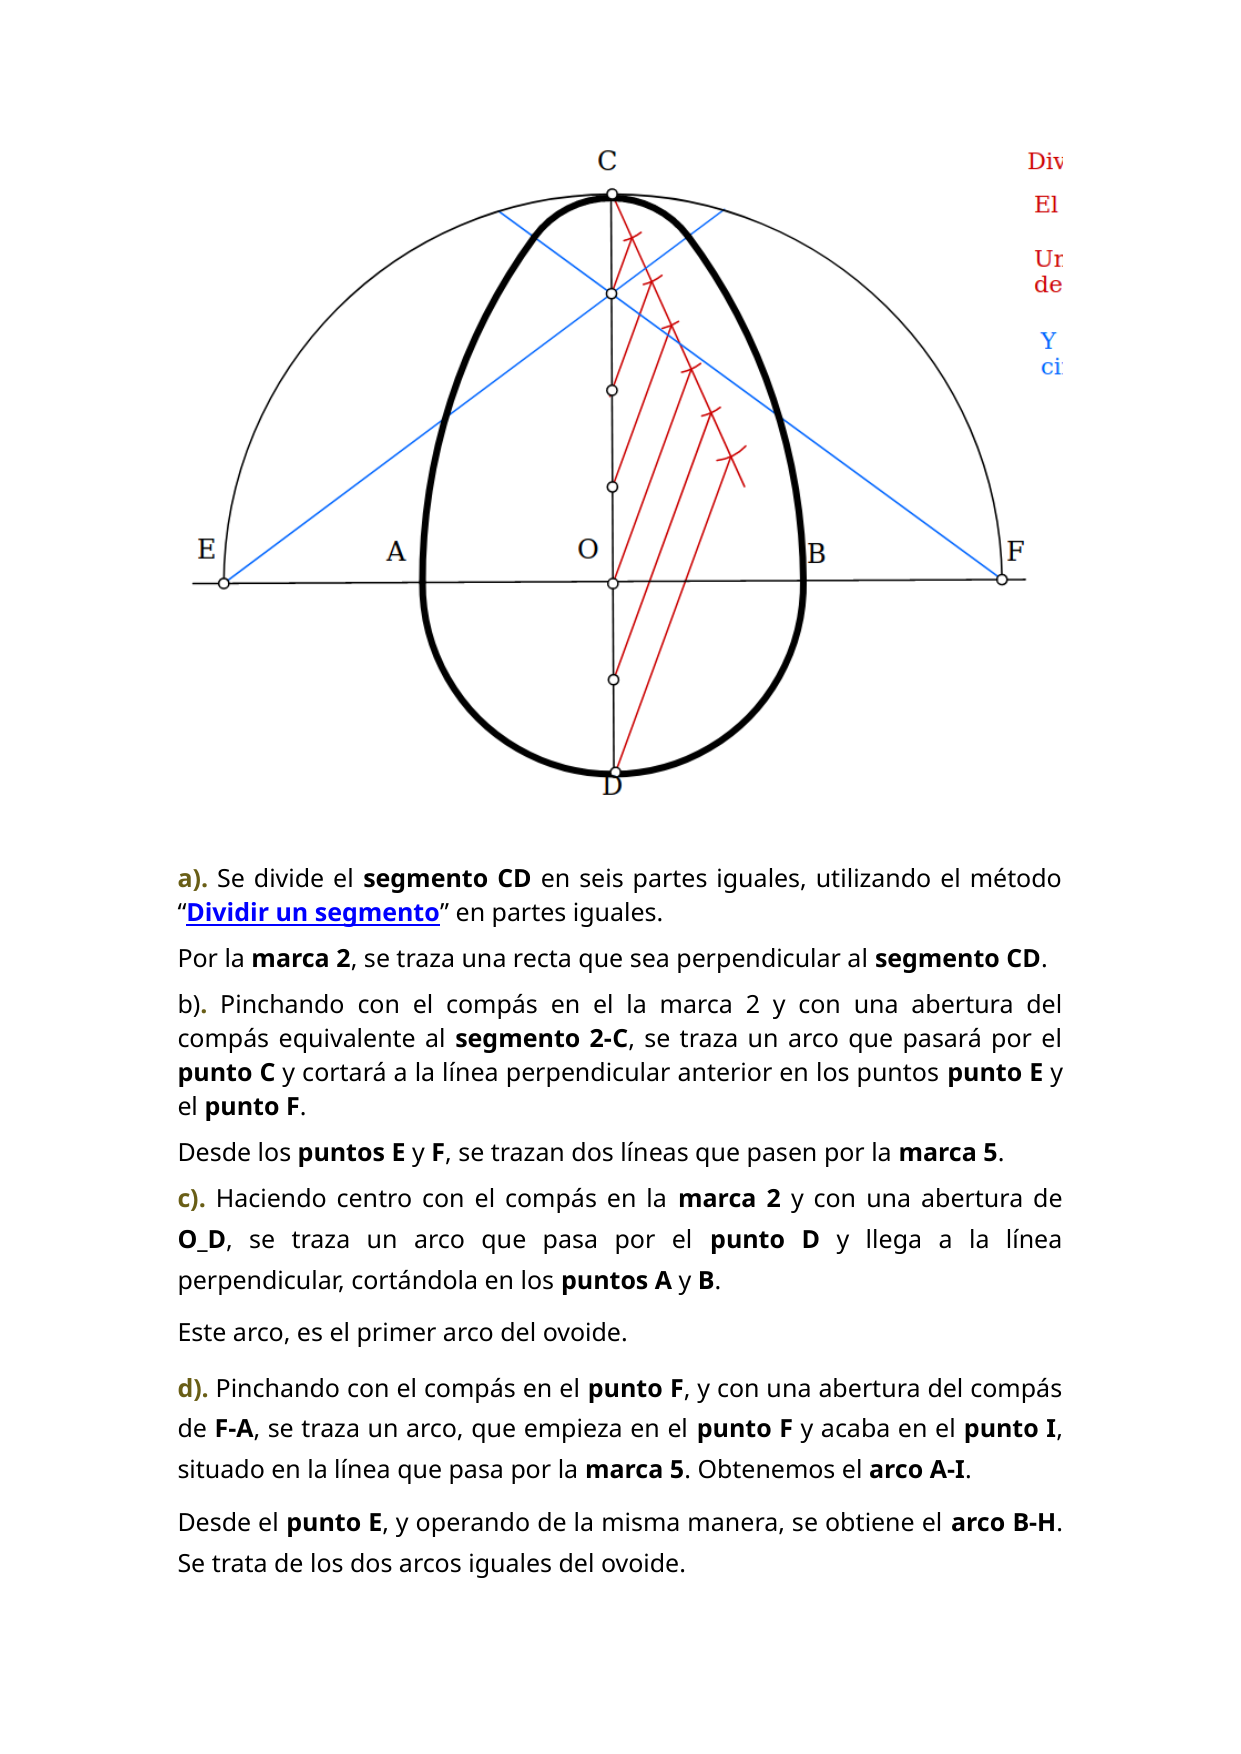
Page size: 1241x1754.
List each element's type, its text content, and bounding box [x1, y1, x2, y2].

text c). Haciendo centro con el compás en la marca 2 y con una abertura de O_D, se traza un arco que pasa por el punto D y llega a la línea perpendicular, cortándola en los puntos A y B. [177, 1181, 1063, 1296]
text Este arco, es el primer arco del ovoide. [177, 1315, 1063, 1349]
text Desde el punto E, y operando de la misma manera, se obtiene el arco B-H. Se trata de los dos arcos iguales del ovoide. [177, 1504, 1063, 1579]
text d). Pinchando con el compás en el punto F, y con una abertura del compás de F-A, se traza un arco, que empieza en el punto F y acaba en el punto I, situado en la línea que pasa por la marca 5. Obtenemos el arco A-I. [177, 1370, 1063, 1486]
text b). Pinchando con el compás en el la marca 2 y con una abertura del compás equivalente al segmento 2-C, se traza un arco que pasará por el punto C y cortará a la línea perpendicular anterior en los puntos punto E y el punto F. [177, 987, 1063, 1123]
picture [177, 147, 1063, 816]
text Por la marca 2, se traza una recta que sea perpendicular al segmento CD. [177, 941, 1063, 975]
text a). Se divide el segmento CD en seis partes iguales, utilizando el método “Dividir un segmento” en partes iguales. [177, 861, 1063, 929]
text Desde los puntos E y F, se trazan dos líneas que pasen por la marca 5. [177, 1135, 1063, 1169]
